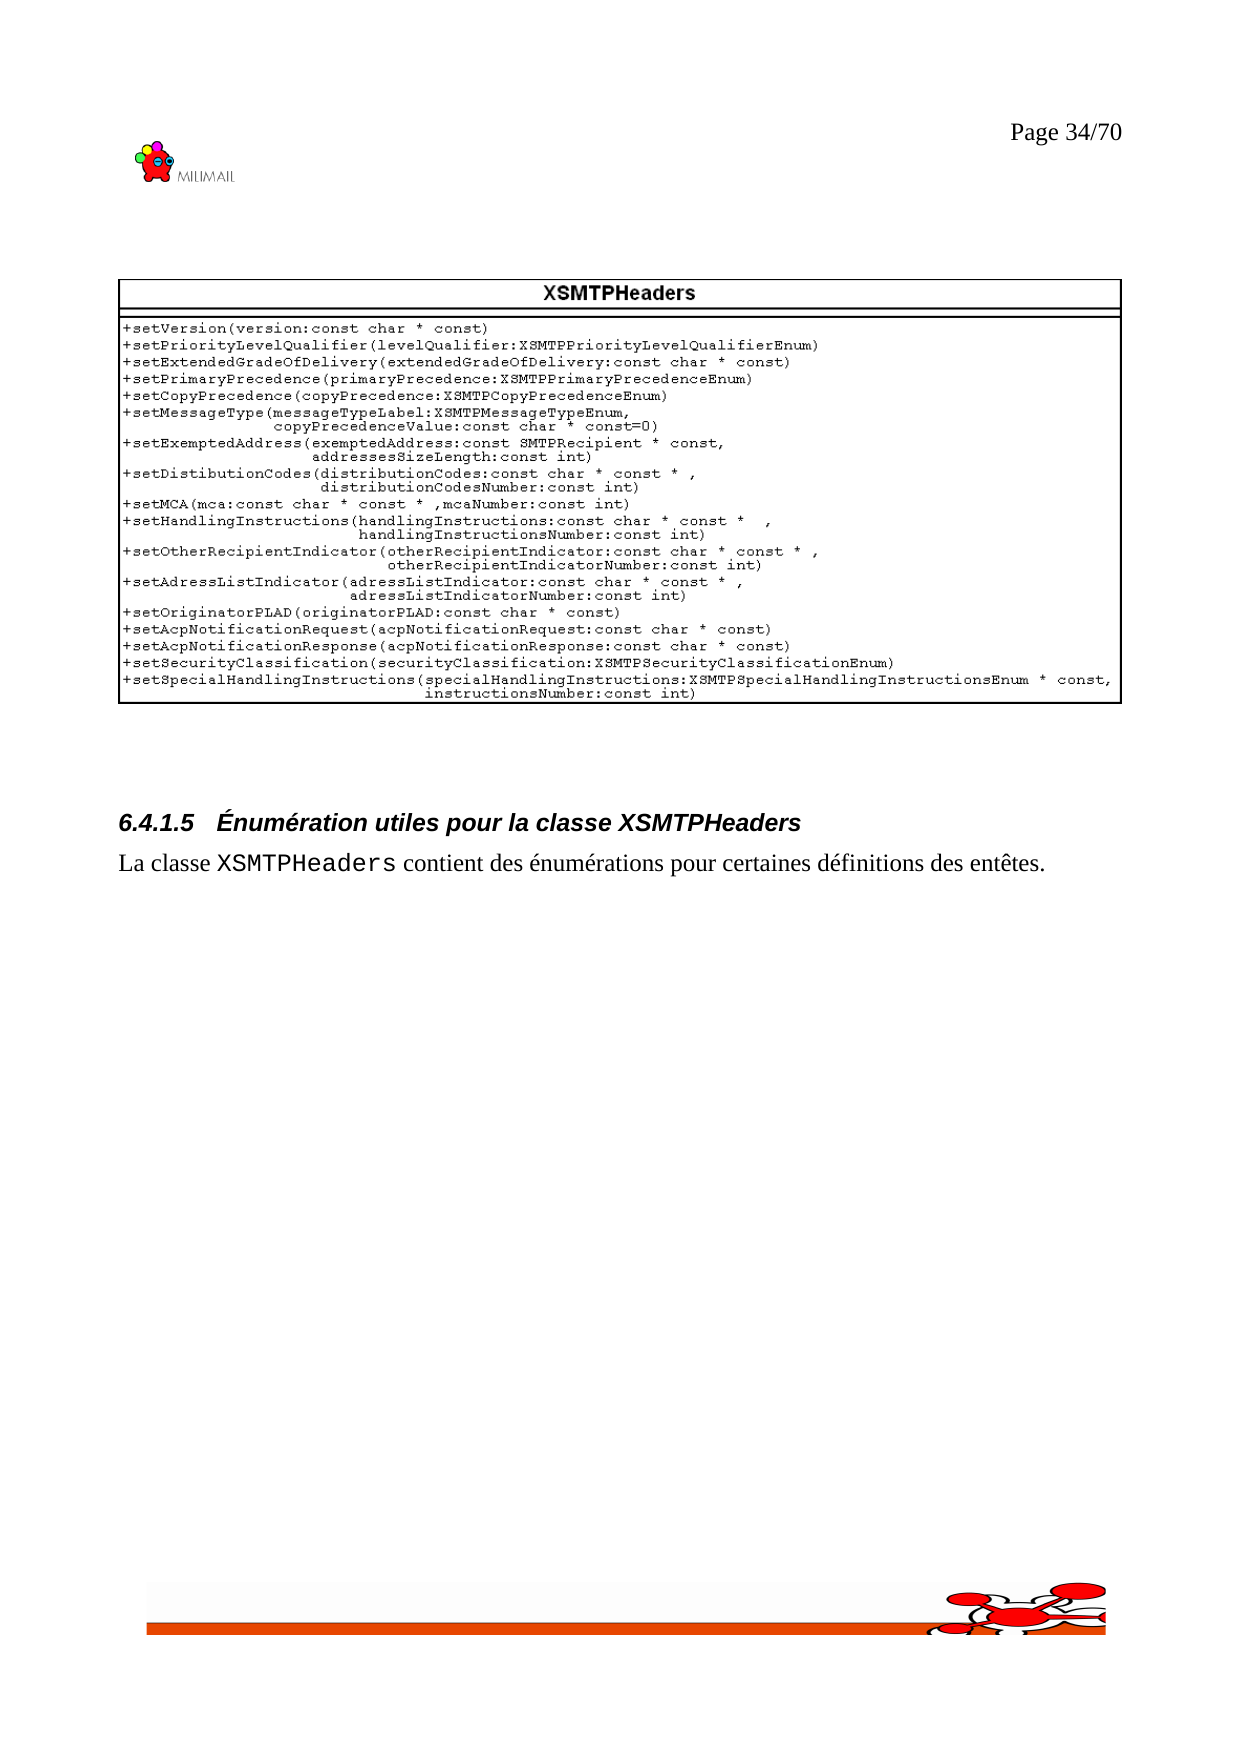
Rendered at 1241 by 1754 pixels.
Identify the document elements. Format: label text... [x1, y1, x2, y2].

picture [146, 1582, 1106, 1635]
picture [118, 279, 1122, 704]
picture [116, 120, 295, 209]
subtitle Énumération utiles pour la classe XSMTPHeaders [118, 809, 1122, 837]
text La classe XSMTPHeaders contient des énumérations pour certaines définitions des entêtes. [118, 849, 1122, 879]
